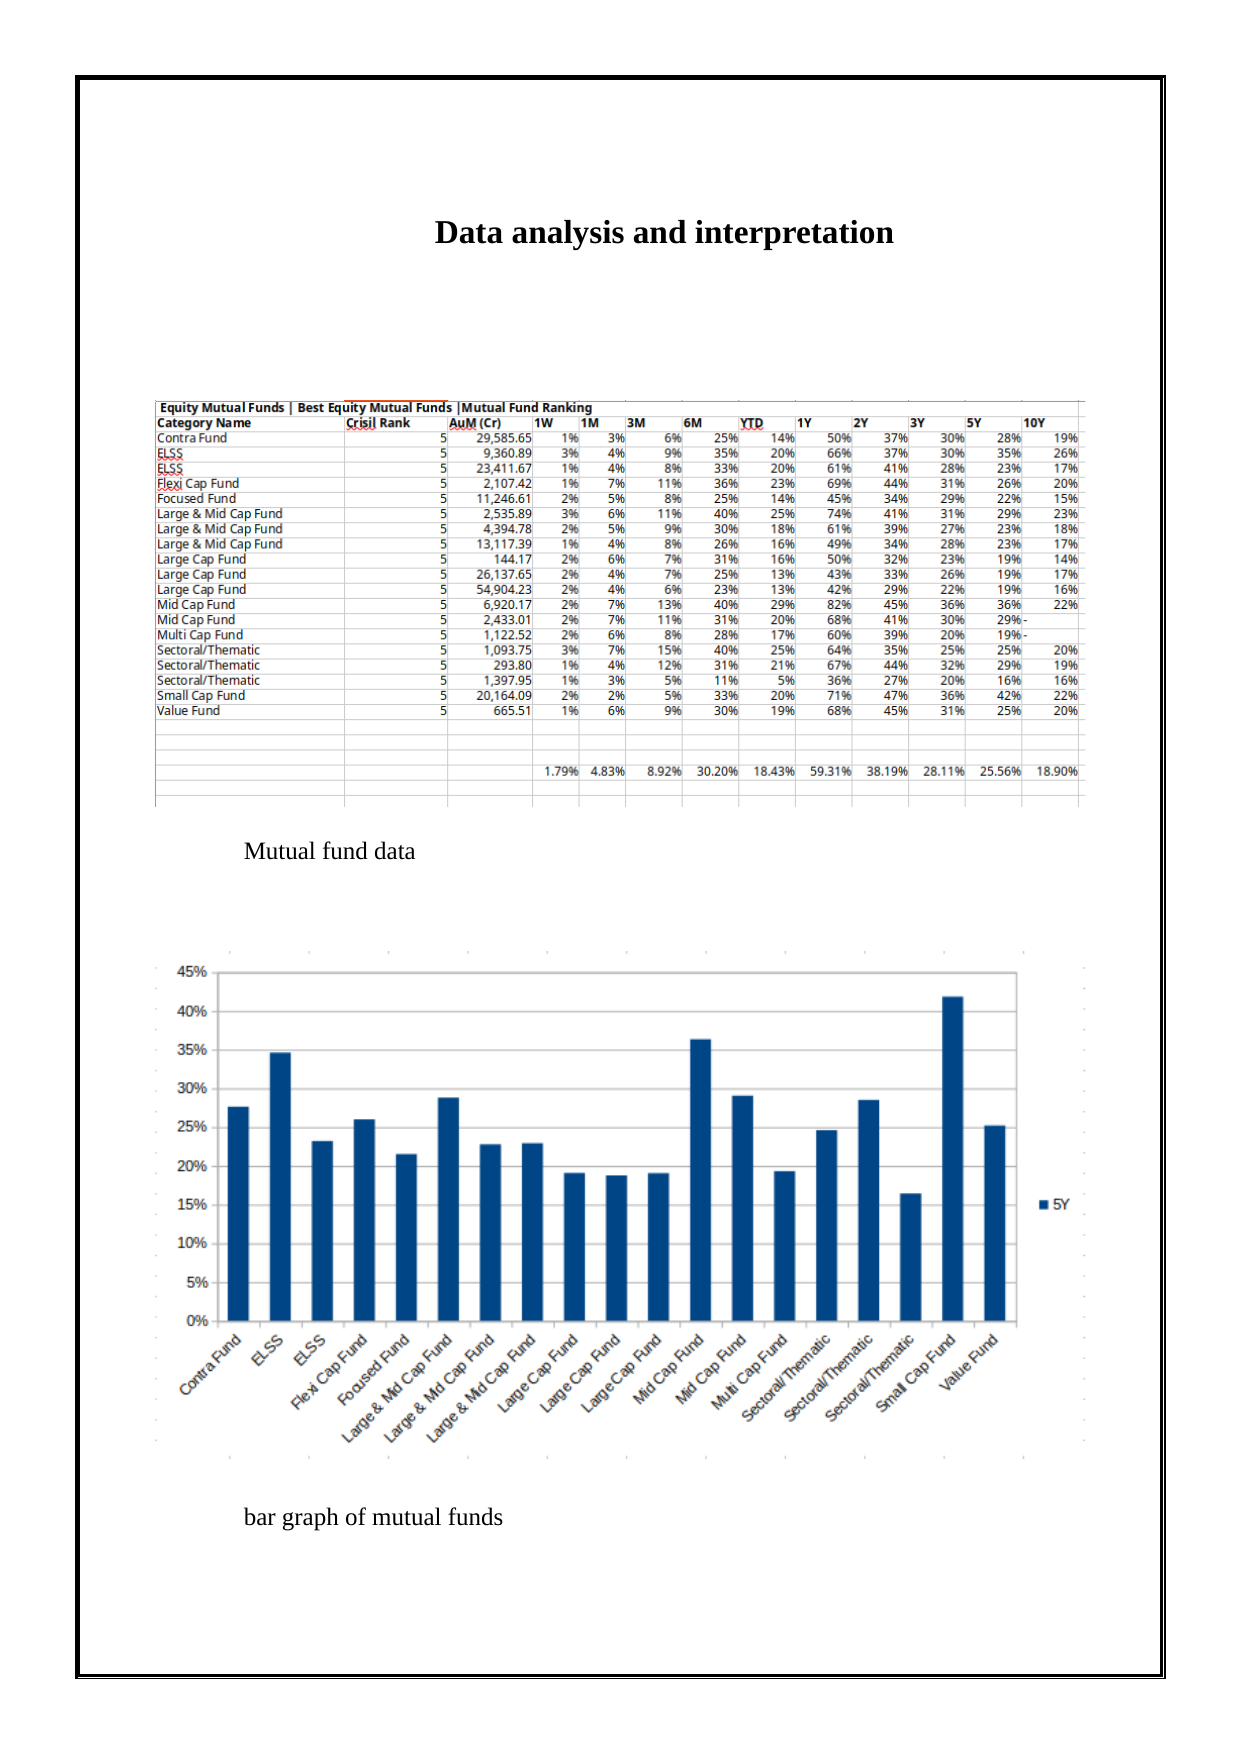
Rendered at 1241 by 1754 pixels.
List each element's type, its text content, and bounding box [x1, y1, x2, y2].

picture [154, 400, 1086, 807]
text bar graph of mutual funds [155, 1459, 1085, 1531]
text Mutual fund data [155, 807, 1085, 865]
picture [154, 951, 1086, 1459]
text Data analysis and interpretation [155, 213, 1085, 251]
